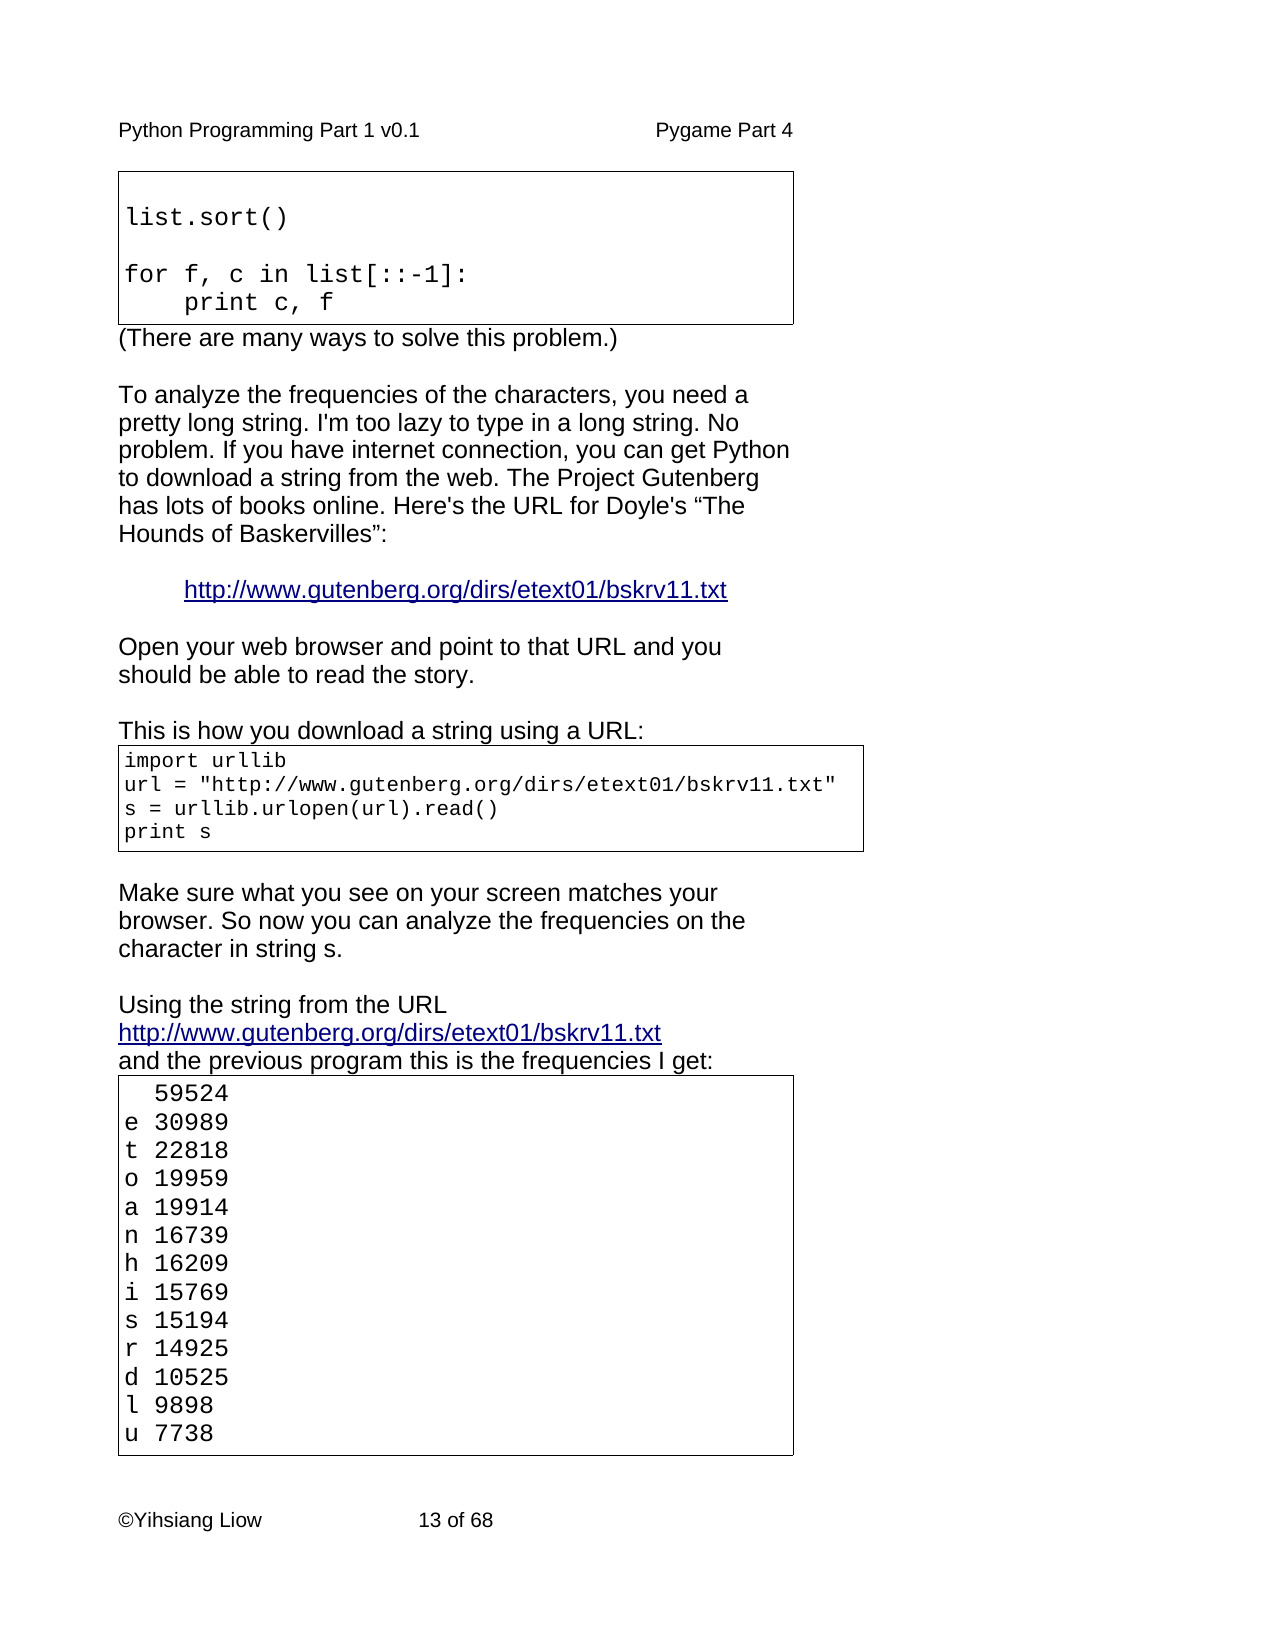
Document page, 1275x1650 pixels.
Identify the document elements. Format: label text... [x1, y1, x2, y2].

text Using the string from the URL http://www.gutenberg.org/dirs/etext01/bskrv11.txt [118, 991, 793, 1047]
table_header 59524 e 30989 t 22818 o 19959 a 19914 n 16739 h 16209 i 15769 s 15194 r 14925 d 10525 l 9898 u 7738 [119, 1076, 793, 1455]
text Make sure what you see on your screen matches your browser. So now you can analyze the frequencies on the character in string s. [118, 879, 793, 963]
text Open your web browser and point to that URL and you should be able to read the story. [118, 632, 793, 688]
text (There are many ways to solve this problem.) [118, 325, 793, 352]
table_header list.sort() for f, c in list[::-1]: print c, f [119, 172, 793, 324]
text http://www.gutenberg.org/dirs/etext01/bskrv11.txt [118, 576, 793, 604]
text and the previous program this is the frequencies I get: [118, 1047, 793, 1075]
text To analyze the frequencies of the characters, you need a pretty long string. I'm too lazy to type in a long string. No problem. If you have internet connection, you can get Python to download a string from the web. The Project Gutenberg has lots of books online. Here's the URL for Doyle's “The Hounds of Baskervilles”: [118, 380, 793, 548]
table_header import urllib url = "http://www.gutenberg.org/dirs/etext01/bskrv11.txt" s = urllib.urlopen(url).read() print s [119, 746, 863, 851]
text This is how you download a string using a URL: [118, 717, 793, 744]
